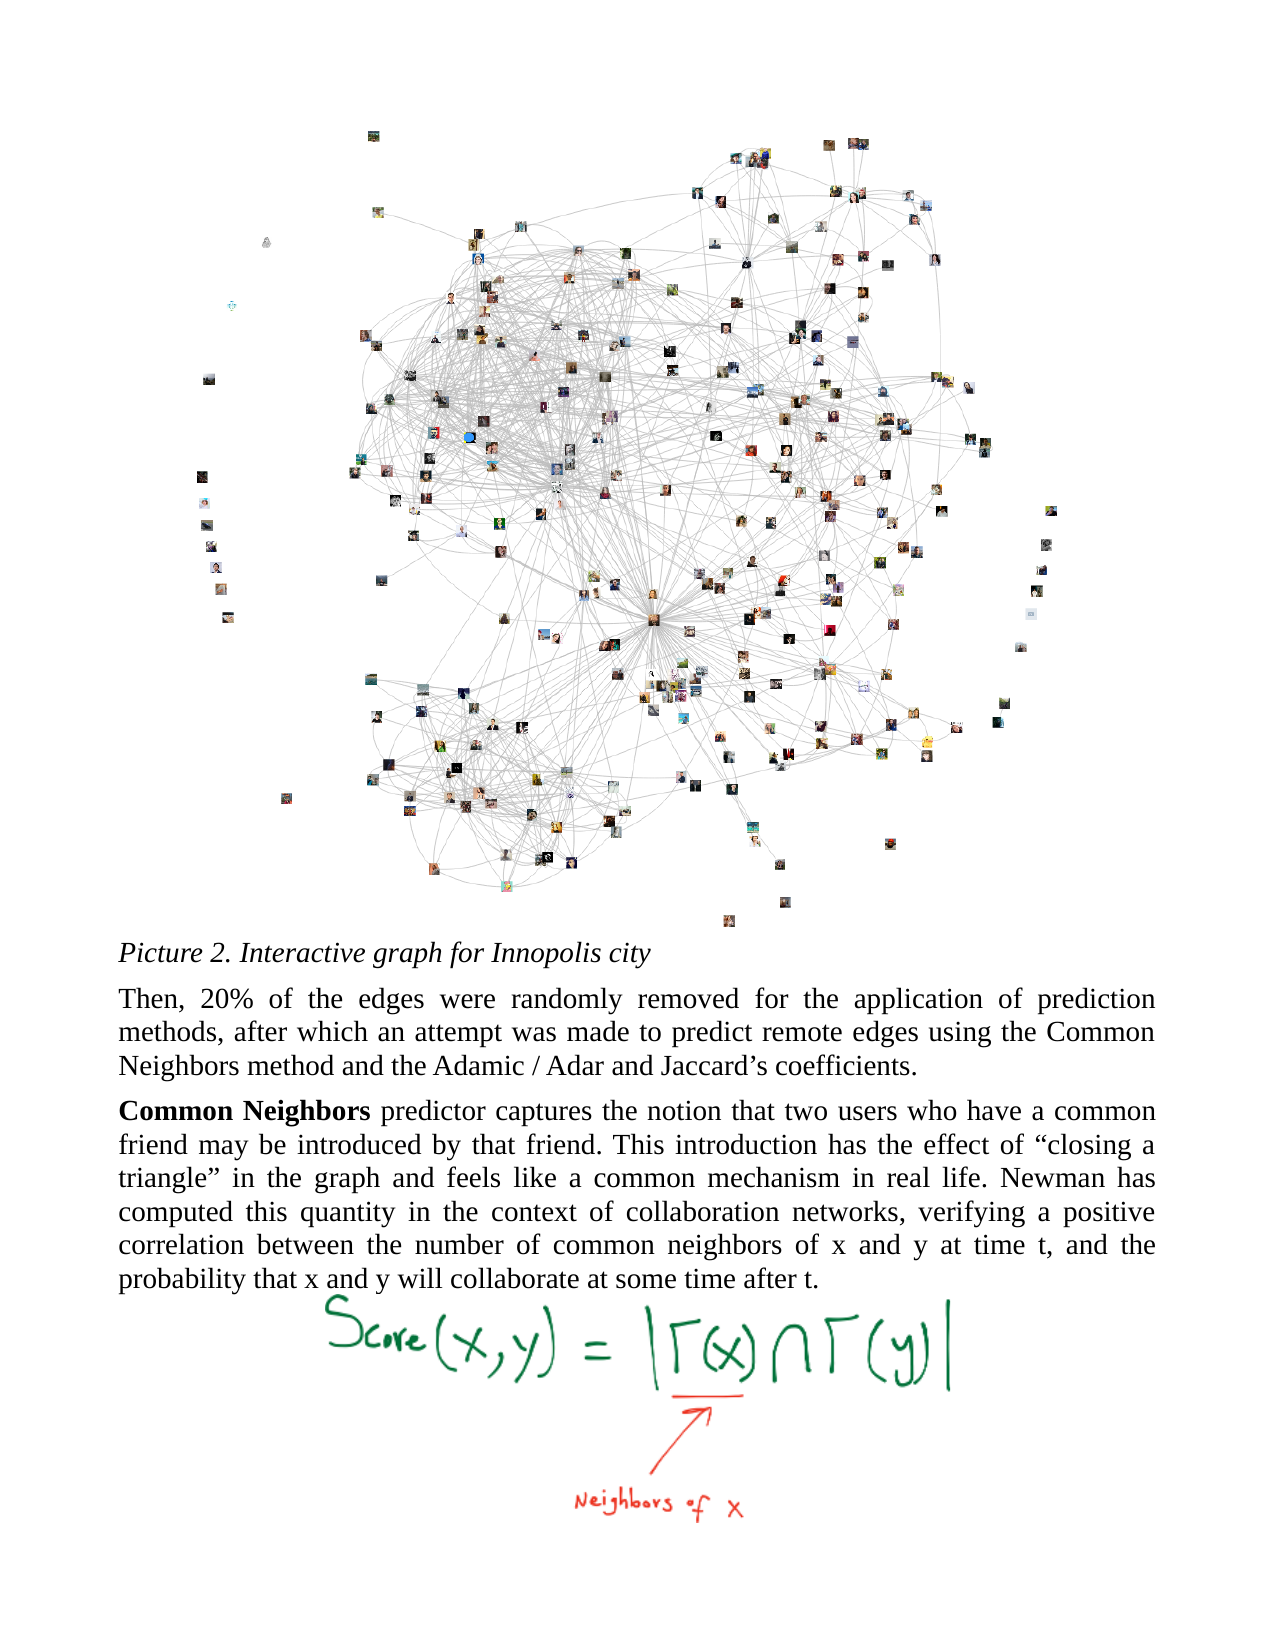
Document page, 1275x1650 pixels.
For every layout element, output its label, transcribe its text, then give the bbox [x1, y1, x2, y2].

picture [325, 1294, 951, 1523]
picture [118, 118, 1157, 936]
text Picture 2. Interactive graph for Innopolis city [118, 936, 1157, 969]
text Common Neighbors predictor captures the notion that two users who have a common friend may be introduced by that friend. This introduction has the effect of “closing a triangle” in the graph and feels like a common mechanism in real life. Newman has computed this quantity in the context of collaboration networks, verifying a positive correlation between the number of common neighbors of x and y at time t, and the probability that x and y will collaborate at some time after t. [118, 1093, 1157, 1294]
text Then, 20% of the edges were randomly removed for the application of prediction methods, after which an attempt was made to predict remote edges using the Common Neighbors method and the Adamic / Adar and Jaccard’s coefficients. [118, 981, 1157, 1081]
